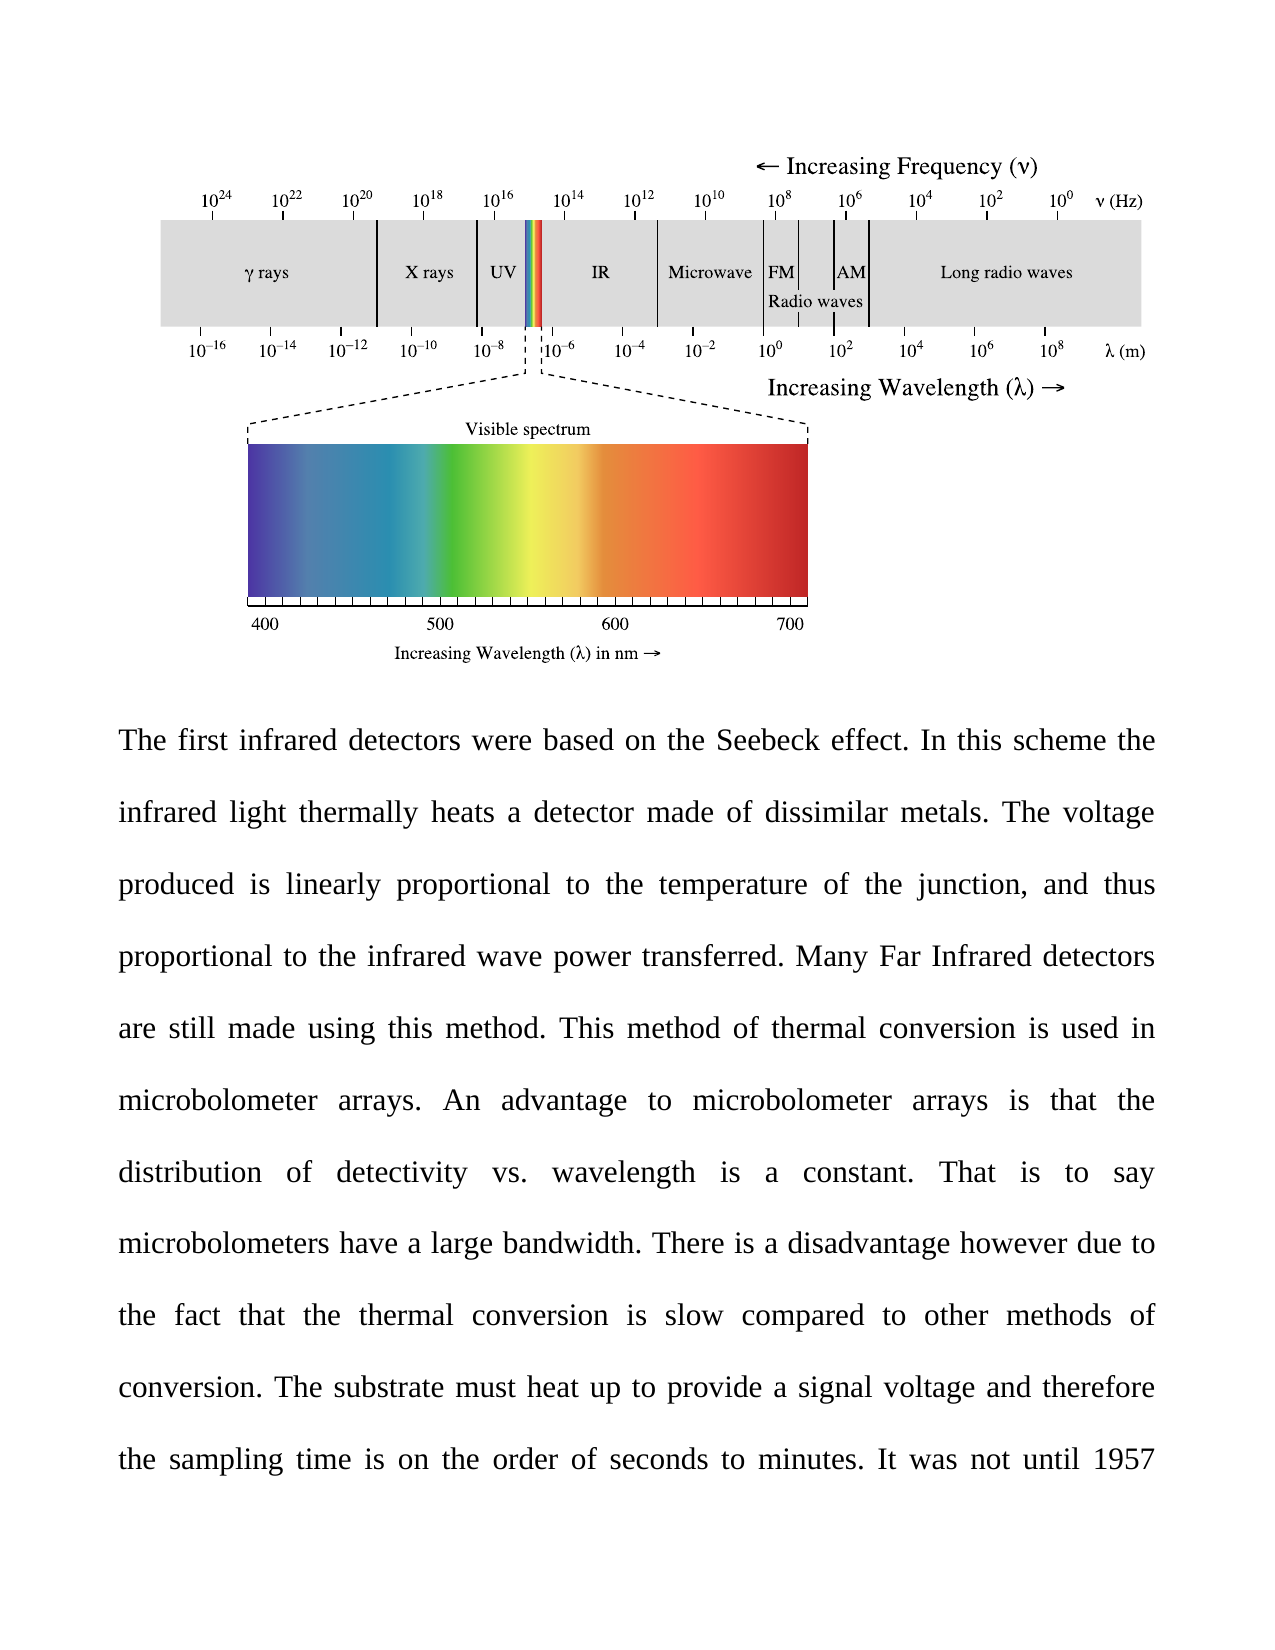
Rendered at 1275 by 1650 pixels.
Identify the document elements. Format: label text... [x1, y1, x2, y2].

text The first infrared detectors were based on the Seebeck effect. In this scheme the infrared light thermally heats a detector made of dissimilar metals. The voltage produced is linearly proportional to the temperature of the junction, and thus proportional to the infrared wave power transferred. Many Far Infrared detectors are still made using this method. This method of thermal conversion is used in microbolometer arrays. An advantage to microbolometer arrays is that the distribution of detectivity vs. wavelength is a constant. That is to say microbolometers have a large bandwidth. There is a disadvantage however due to the fact that the thermal conversion is slow compared to other methods of conversion. The substrate must heat up to provide a signal voltage and therefore the sampling time is on the order of seconds to minutes. It was not until 1957 [118, 722, 1157, 1476]
